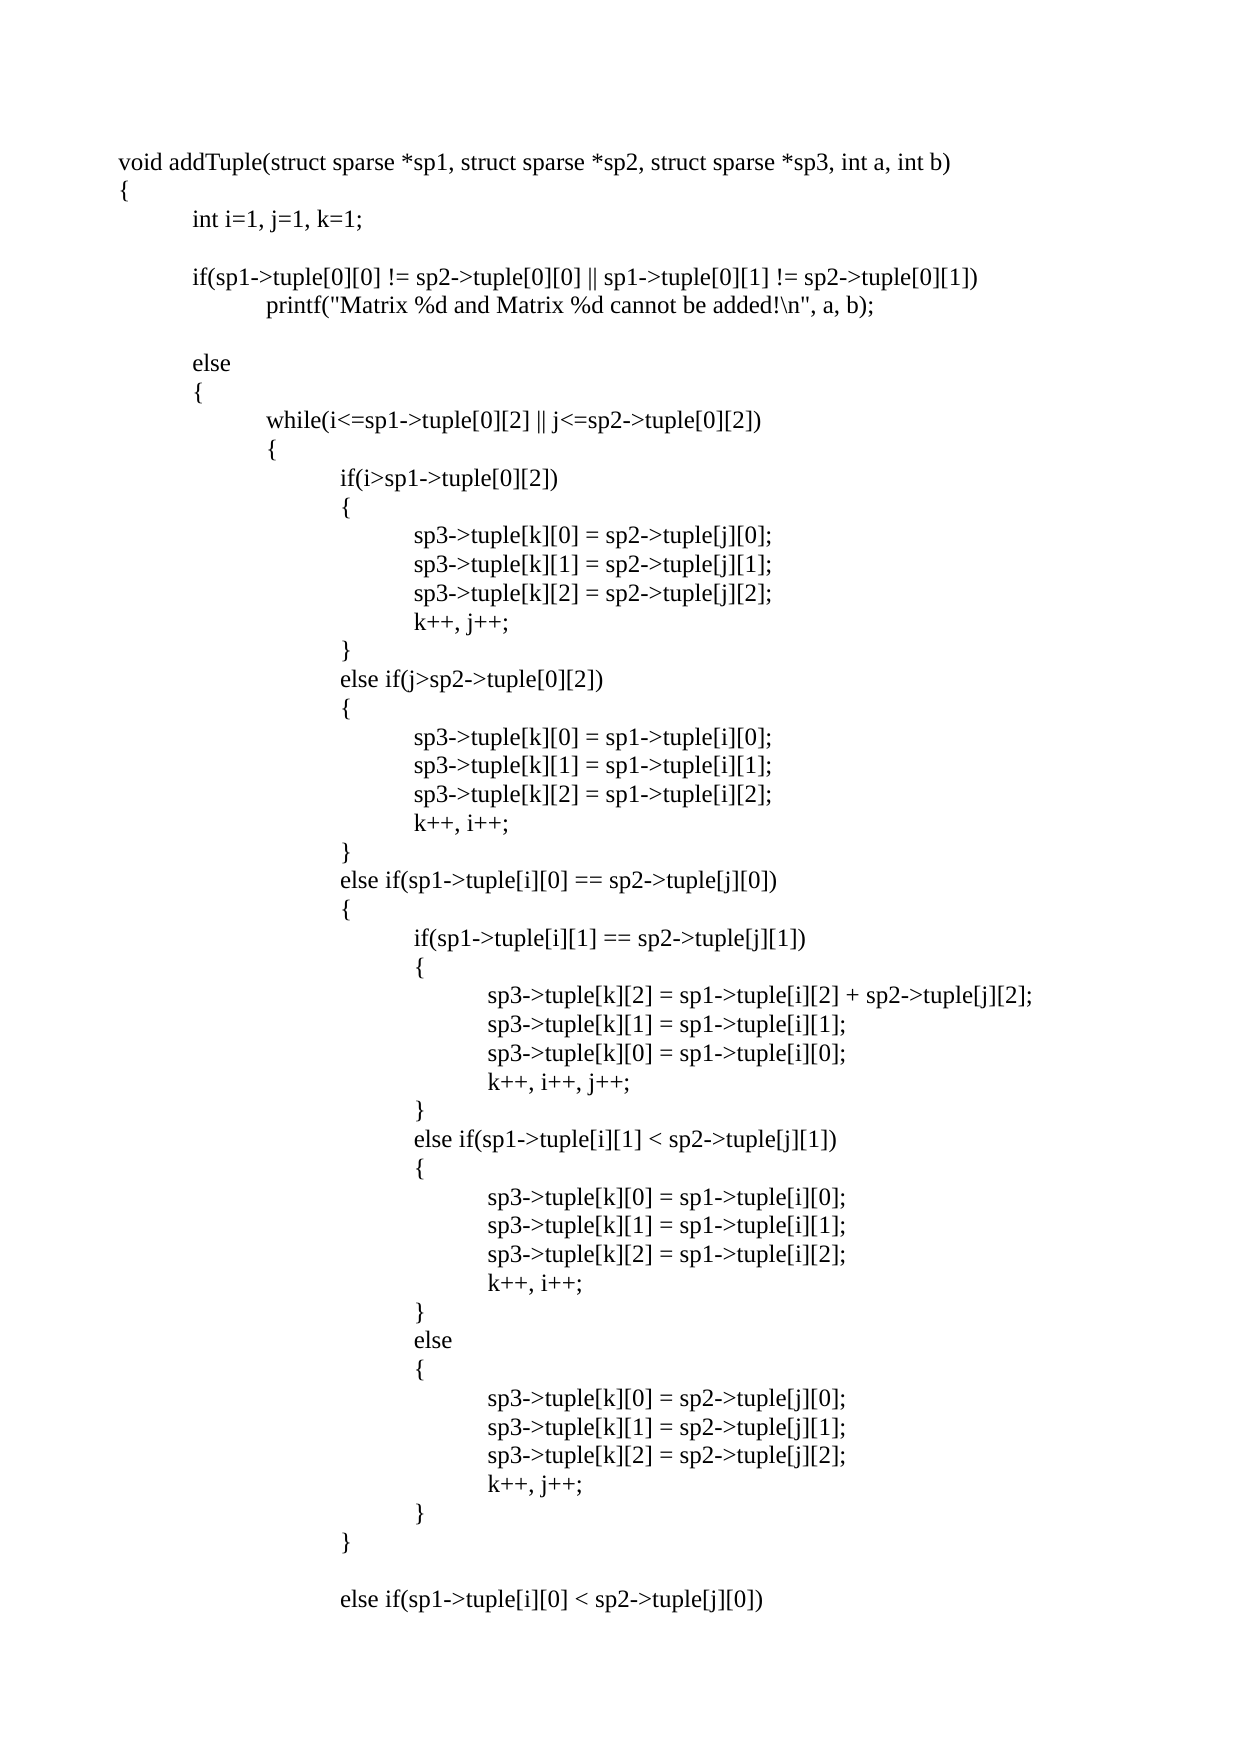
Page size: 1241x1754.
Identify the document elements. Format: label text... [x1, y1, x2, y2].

text if(i>sp1->tuple[0][2]) [118, 463, 1122, 492]
text printf("Matrix %d and Matrix %d cannot be added!\n", a, b); [118, 291, 1122, 319]
text sp3->tuple[k][0] = sp2->tuple[j][0]; [118, 1383, 1122, 1412]
text else if(sp1->tuple[i][0] == sp2->tuple[j][0]) [118, 866, 1122, 894]
text else if(sp1->tuple[i][1] < sp2->tuple[j][1]) [118, 1124, 1122, 1153]
text { [118, 1153, 1122, 1182]
text k++, i++; [118, 808, 1122, 837]
text { [118, 1354, 1122, 1383]
text k++, i++; [118, 1268, 1122, 1297]
text k++, j++; [118, 607, 1122, 636]
text sp3->tuple[k][1] = sp2->tuple[j][1]; [118, 549, 1122, 578]
text sp3->tuple[k][1] = sp1->tuple[i][1]; [118, 1009, 1122, 1038]
text { [118, 894, 1122, 923]
text { [118, 492, 1122, 521]
text } [118, 1297, 1122, 1326]
text sp3->tuple[k][2] = sp2->tuple[j][2]; [118, 578, 1122, 607]
text sp3->tuple[k][0] = sp2->tuple[j][0]; [118, 521, 1122, 549]
text { [118, 176, 1122, 204]
text { [118, 952, 1122, 981]
text } [118, 636, 1122, 664]
text sp3->tuple[k][1] = sp2->tuple[j][1]; [118, 1412, 1122, 1441]
text else if(j>sp2->tuple[0][2]) [118, 664, 1122, 693]
text else [118, 348, 1122, 377]
text if(sp1->tuple[i][1] == sp2->tuple[j][1]) [118, 923, 1122, 952]
text sp3->tuple[k][2] = sp1->tuple[i][2]; [118, 779, 1122, 808]
text void addTuple(struct sparse *sp1, struct sparse *sp2, struct sparse *sp3, int a, int b) [118, 147, 1122, 176]
text } [118, 837, 1122, 866]
text } [118, 1498, 1122, 1527]
text while(i<=sp1->tuple[0][2] || j<=sp2->tuple[0][2]) [118, 406, 1122, 434]
text sp3->tuple[k][1] = sp1->tuple[i][1]; [118, 1211, 1122, 1239]
text k++, j++; [118, 1469, 1122, 1498]
text { [118, 377, 1122, 406]
text sp3->tuple[k][1] = sp1->tuple[i][1]; [118, 751, 1122, 779]
text sp3->tuple[k][2] = sp1->tuple[i][2]; [118, 1239, 1122, 1268]
text sp3->tuple[k][0] = sp1->tuple[i][0]; [118, 1038, 1122, 1067]
text { [118, 434, 1122, 463]
text int i=1, j=1, k=1; [118, 204, 1122, 233]
text } [118, 1096, 1122, 1124]
text else if(sp1->tuple[i][0] < sp2->tuple[j][0]) [118, 1584, 1122, 1613]
text sp3->tuple[k][2] = sp1->tuple[i][2] + sp2->tuple[j][2]; [118, 981, 1122, 1009]
text if(sp1->tuple[0][0] != sp2->tuple[0][0] || sp1->tuple[0][1] != sp2->tuple[0][1]) [118, 262, 1122, 291]
text { [118, 693, 1122, 722]
text k++, i++, j++; [118, 1067, 1122, 1096]
text sp3->tuple[k][0] = sp1->tuple[i][0]; [118, 1182, 1122, 1211]
text else [118, 1326, 1122, 1354]
text sp3->tuple[k][0] = sp1->tuple[i][0]; [118, 722, 1122, 751]
text sp3->tuple[k][2] = sp2->tuple[j][2]; [118, 1441, 1122, 1469]
text } [118, 1527, 1122, 1556]
